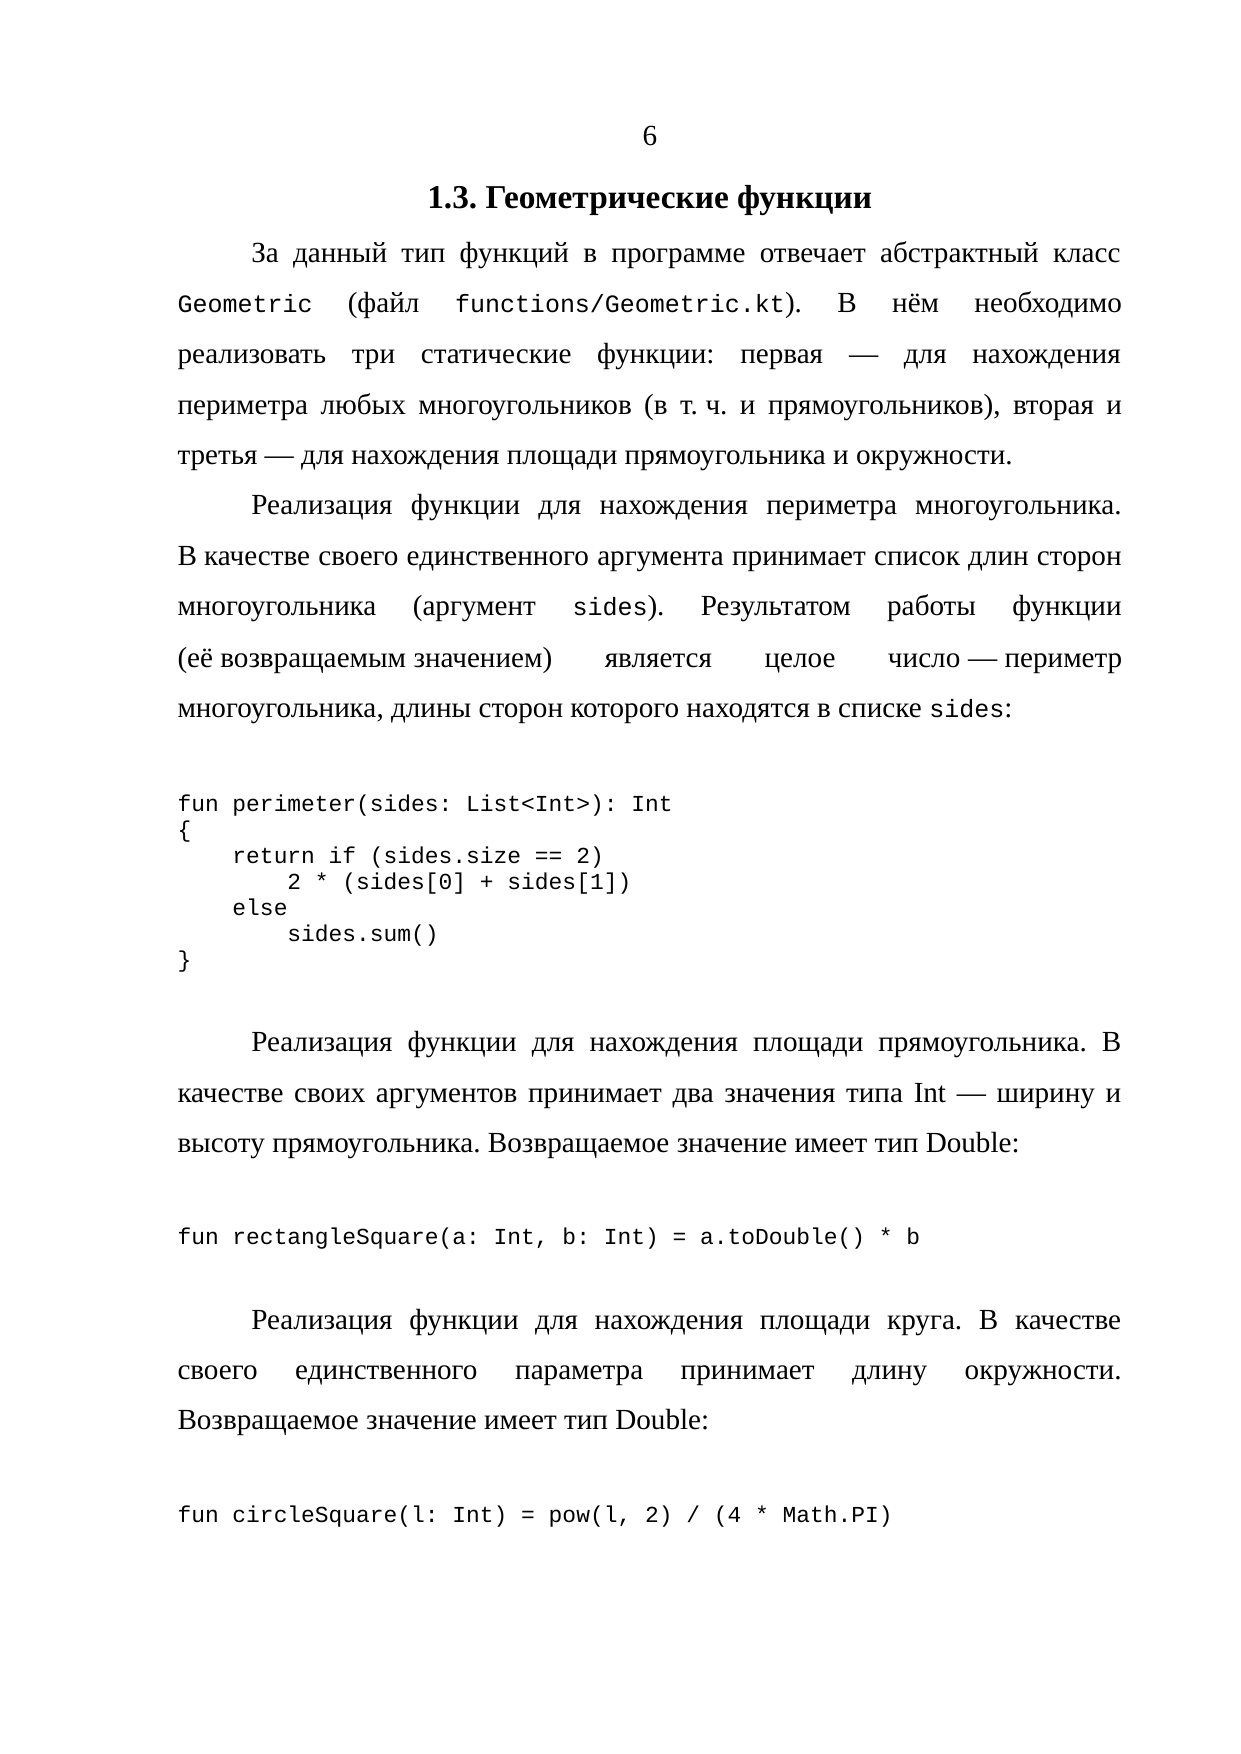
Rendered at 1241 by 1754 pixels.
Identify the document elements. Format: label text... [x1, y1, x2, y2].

text Реализация функции для нахождения периметра многоугольника. В качестве своего единственного аргумента принимает список длин сторон многоугольника (аргумент sides). Результатом работы функции (её возвращаемым значением) является целое число — периметр многоугольника, длины сторон которого находятся в списке sides: [177, 487, 1122, 725]
text } [177, 948, 1122, 974]
text { [177, 818, 1122, 844]
text 2 * (sides[0] + sides[1]) [177, 870, 1122, 896]
text else [177, 896, 1122, 922]
text fun circleSquare(l: Int) = pow(l, 2) / (4 * Math.PI) [177, 1503, 1122, 1529]
text fun perimeter(sides: List<Int>): Int [177, 792, 1122, 818]
text return if (sides.size == 2) [177, 844, 1122, 870]
text fun rectangleSquare(a: Int, b: Int) = a.toDouble() * b [177, 1226, 1122, 1252]
text Реализация функции для нахождения площади прямоугольника. В качестве своих аргументов принимает два значения типа Int — ширину и высоту прямоугольника. Возвращаемое значение имеет тип Double: [177, 1024, 1122, 1158]
subtitle 1.3. Геометрические функции [177, 177, 1122, 216]
text sides.sum() [177, 922, 1122, 948]
text За данный тип функций в программе отвечает абстрактный класс Geometric (файл functions/Geometric.kt). В нём необходимо реализовать три статические функции: первая — для нахождения периметра любых многоугольников (в т. ч. и прямоугольников), вторая и третья — для нахождения площади прямоугольника и окружности. [177, 235, 1122, 471]
text Реализация функции для нахождения площади круга. В качестве своего единственного параметра принимает длину окружности. Возвращаемое значение имеет тип Double: [177, 1302, 1122, 1436]
